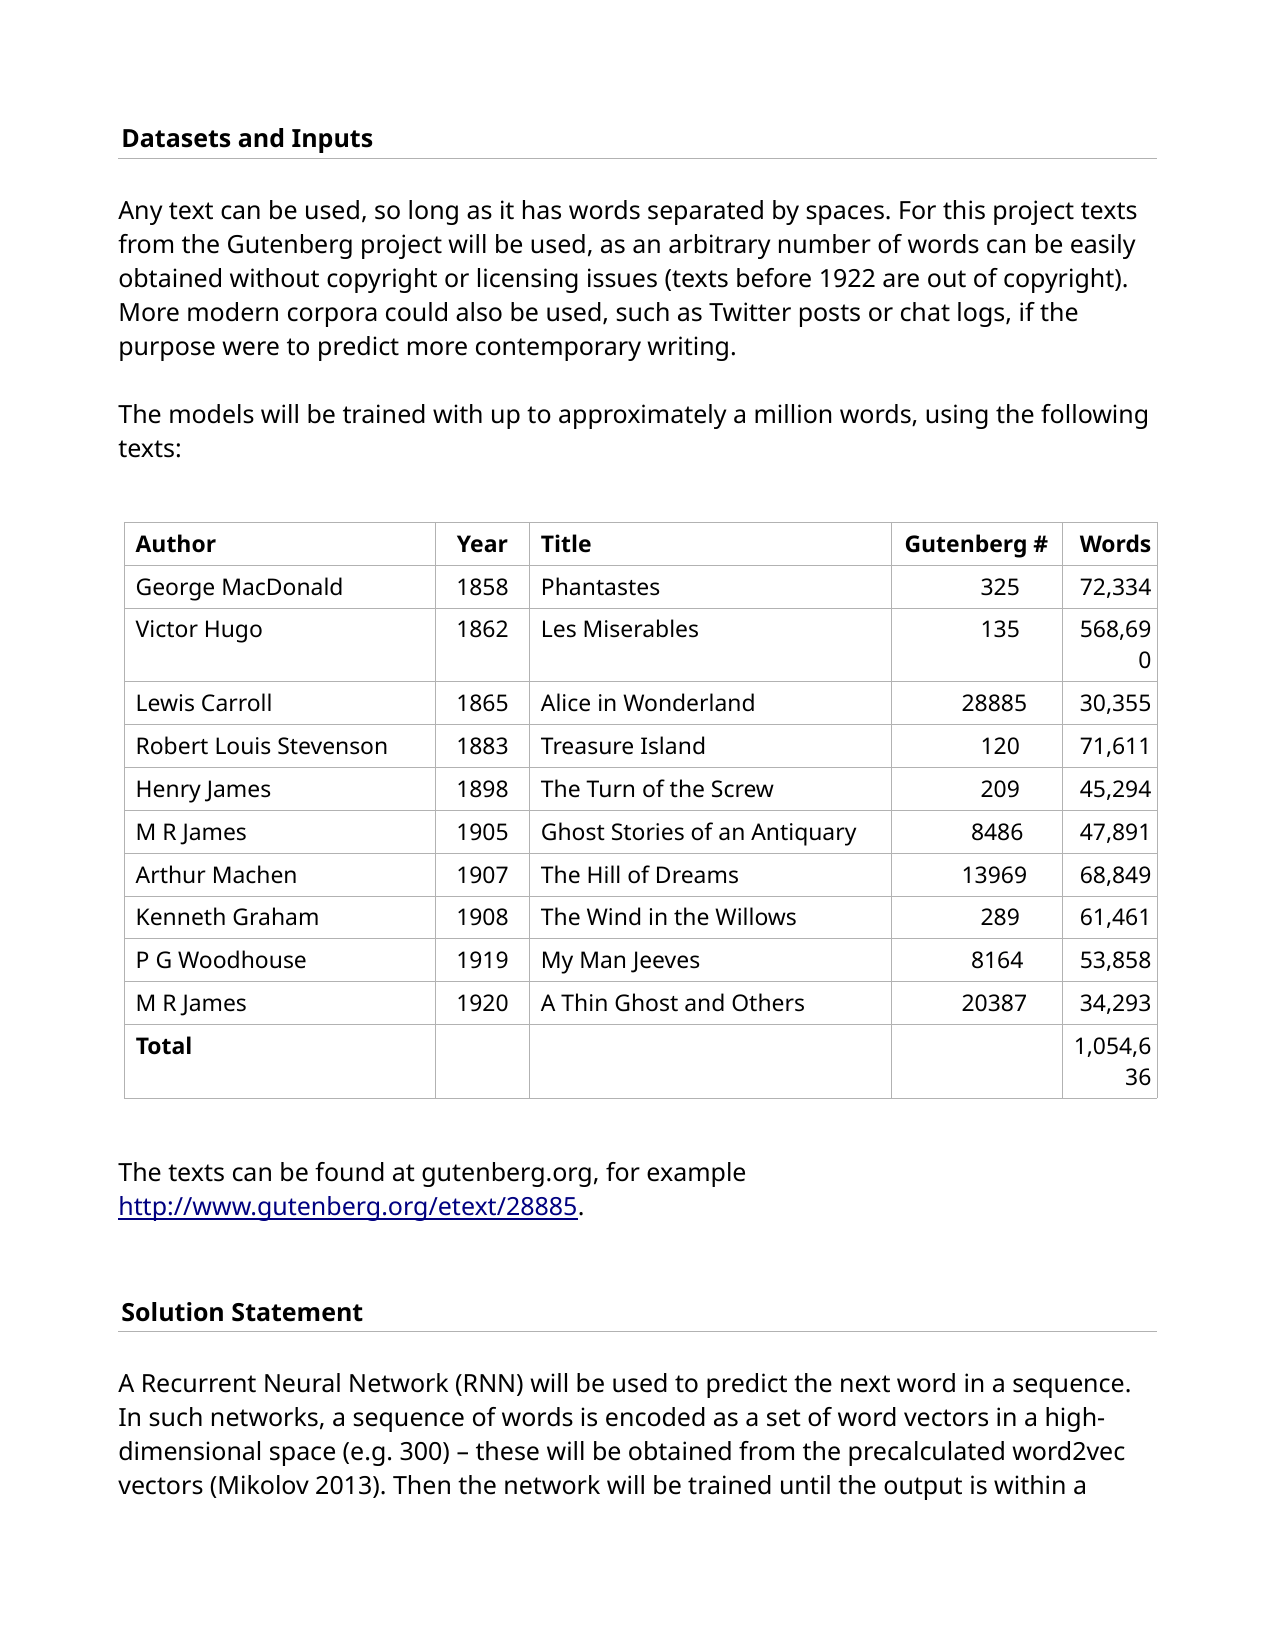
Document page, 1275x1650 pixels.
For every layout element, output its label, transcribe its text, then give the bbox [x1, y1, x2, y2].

text A Recurrent Neural Network (RNN) will be used to predict the next word in a sequence. In such networks, a sequence of words is encoded as a set of word vectors in a high-dimensional space (e.g. 300) – these will be obtained from the precalculated word2vec vectors (Mikolov 2013). Then the network will be trained until the output is within a [118, 1366, 1157, 1502]
table_cell 568,690 [1063, 609, 1157, 681]
table_cell George MacDonald [125, 566, 435, 607]
table_cell The Turn of the Screw [530, 768, 891, 810]
table_cell 1905 [436, 811, 529, 853]
table_cell 20387 [892, 982, 1062, 1024]
table_cell 325 [892, 566, 1062, 607]
table_cell [436, 1025, 529, 1098]
table_cell My Man Jeeves [530, 939, 891, 981]
table_cell P G Woodhouse [125, 939, 435, 981]
table_header Words [1063, 523, 1157, 564]
table_cell 13969 [892, 854, 1062, 896]
table_cell Arthur Machen [125, 854, 435, 896]
table_cell M R James [125, 982, 435, 1024]
table_cell 135 [892, 609, 1062, 681]
table_cell Treasure Island [530, 725, 891, 767]
table_cell 61,461 [1063, 897, 1157, 938]
table_cell The Wind in the Willows [530, 897, 891, 938]
table_cell 45,294 [1063, 768, 1157, 810]
table_cell 1920 [436, 982, 529, 1024]
subtitle Datasets and Inputs [118, 118, 1157, 158]
table_cell 71,611 [1063, 725, 1157, 767]
table_cell 1865 [436, 682, 529, 724]
table_cell 8486 [892, 811, 1062, 853]
table_cell 209 [892, 768, 1062, 810]
table_header Year [436, 523, 529, 564]
table_cell 1908 [436, 897, 529, 938]
table_cell [530, 1025, 891, 1098]
table_cell 1883 [436, 725, 529, 767]
table_cell Ghost Stories of an Antiquary [530, 811, 891, 853]
text The texts can be found at gutenberg.org, for example http://www.gutenberg.org/etext/28885. [118, 1155, 1157, 1223]
table_cell 72,334 [1063, 566, 1157, 607]
table_header Gutenberg # [892, 523, 1062, 564]
table_cell Alice in Wonderland [530, 682, 891, 724]
table_cell 1858 [436, 566, 529, 607]
table_cell 1898 [436, 768, 529, 810]
table_cell Henry James [125, 768, 435, 810]
table_cell 30,355 [1063, 682, 1157, 724]
table_cell Les Miserables [530, 609, 891, 681]
table_cell Total [125, 1025, 435, 1098]
table_cell Robert Louis Stevenson [125, 725, 435, 767]
table_cell 1919 [436, 939, 529, 981]
subtitle Solution Statement [118, 1291, 1157, 1331]
table_cell 53,858 [1063, 939, 1157, 981]
table_cell 8164 [892, 939, 1062, 981]
table_cell M R James [125, 811, 435, 853]
table_cell 28885 [892, 682, 1062, 724]
table_cell 47,891 [1063, 811, 1157, 853]
table_header Author [125, 523, 435, 564]
text The models will be trained with up to approximately a million words, using the following texts: [118, 397, 1157, 465]
text Any text can be used, so long as it has words separated by spaces. For this project texts from the Gutenberg project will be used, as an arbitrary number of words can be easily obtained without copyright or licensing issues (texts before 1922 are out of copyright). More modern corpora could also be used, such as Twitter posts or chat logs, if the purpose were to predict more contemporary writing. [118, 192, 1157, 363]
table_cell Lewis Carroll [125, 682, 435, 724]
table_header Title [530, 523, 891, 564]
table_cell [892, 1025, 1062, 1098]
table_cell 289 [892, 897, 1062, 938]
table_cell Kenneth Graham [125, 897, 435, 938]
table_cell Victor Hugo [125, 609, 435, 681]
table_cell Phantastes [530, 566, 891, 607]
table_cell 1,054,636 [1063, 1025, 1157, 1098]
table_cell 68,849 [1063, 854, 1157, 896]
table_cell 1907 [436, 854, 529, 896]
table_cell 1862 [436, 609, 529, 681]
table_cell 34,293 [1063, 982, 1157, 1024]
table_cell 120 [892, 725, 1062, 767]
table_cell A Thin Ghost and Others [530, 982, 891, 1024]
table_cell The Hill of Dreams [530, 854, 891, 896]
